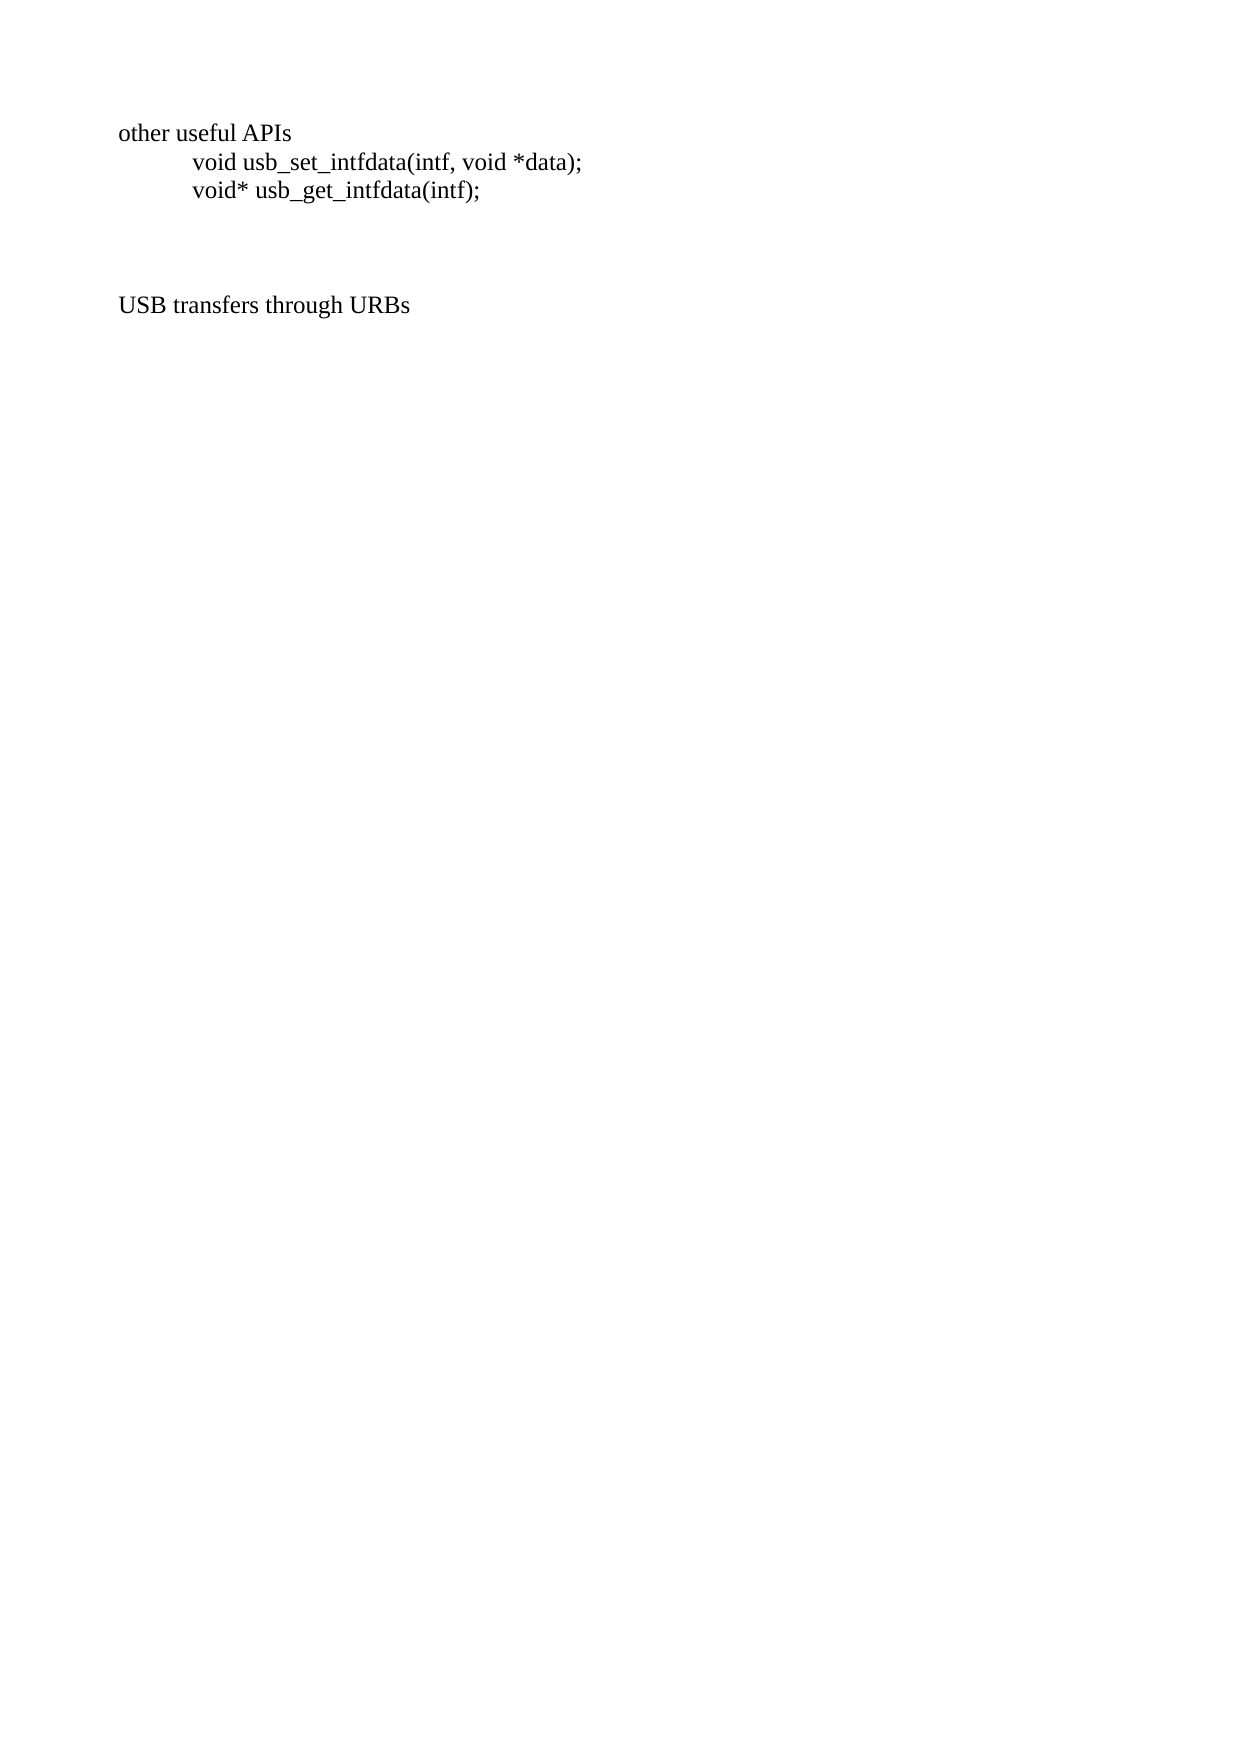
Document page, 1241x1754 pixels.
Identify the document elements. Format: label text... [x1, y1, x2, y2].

text USB transfers through URBs [118, 291, 1122, 319]
text void usb_set_intfdata(intf, void *data); [118, 147, 1122, 176]
text other useful APIs [118, 118, 1122, 147]
text void* usb_get_intfdata(intf); [118, 176, 1122, 204]
